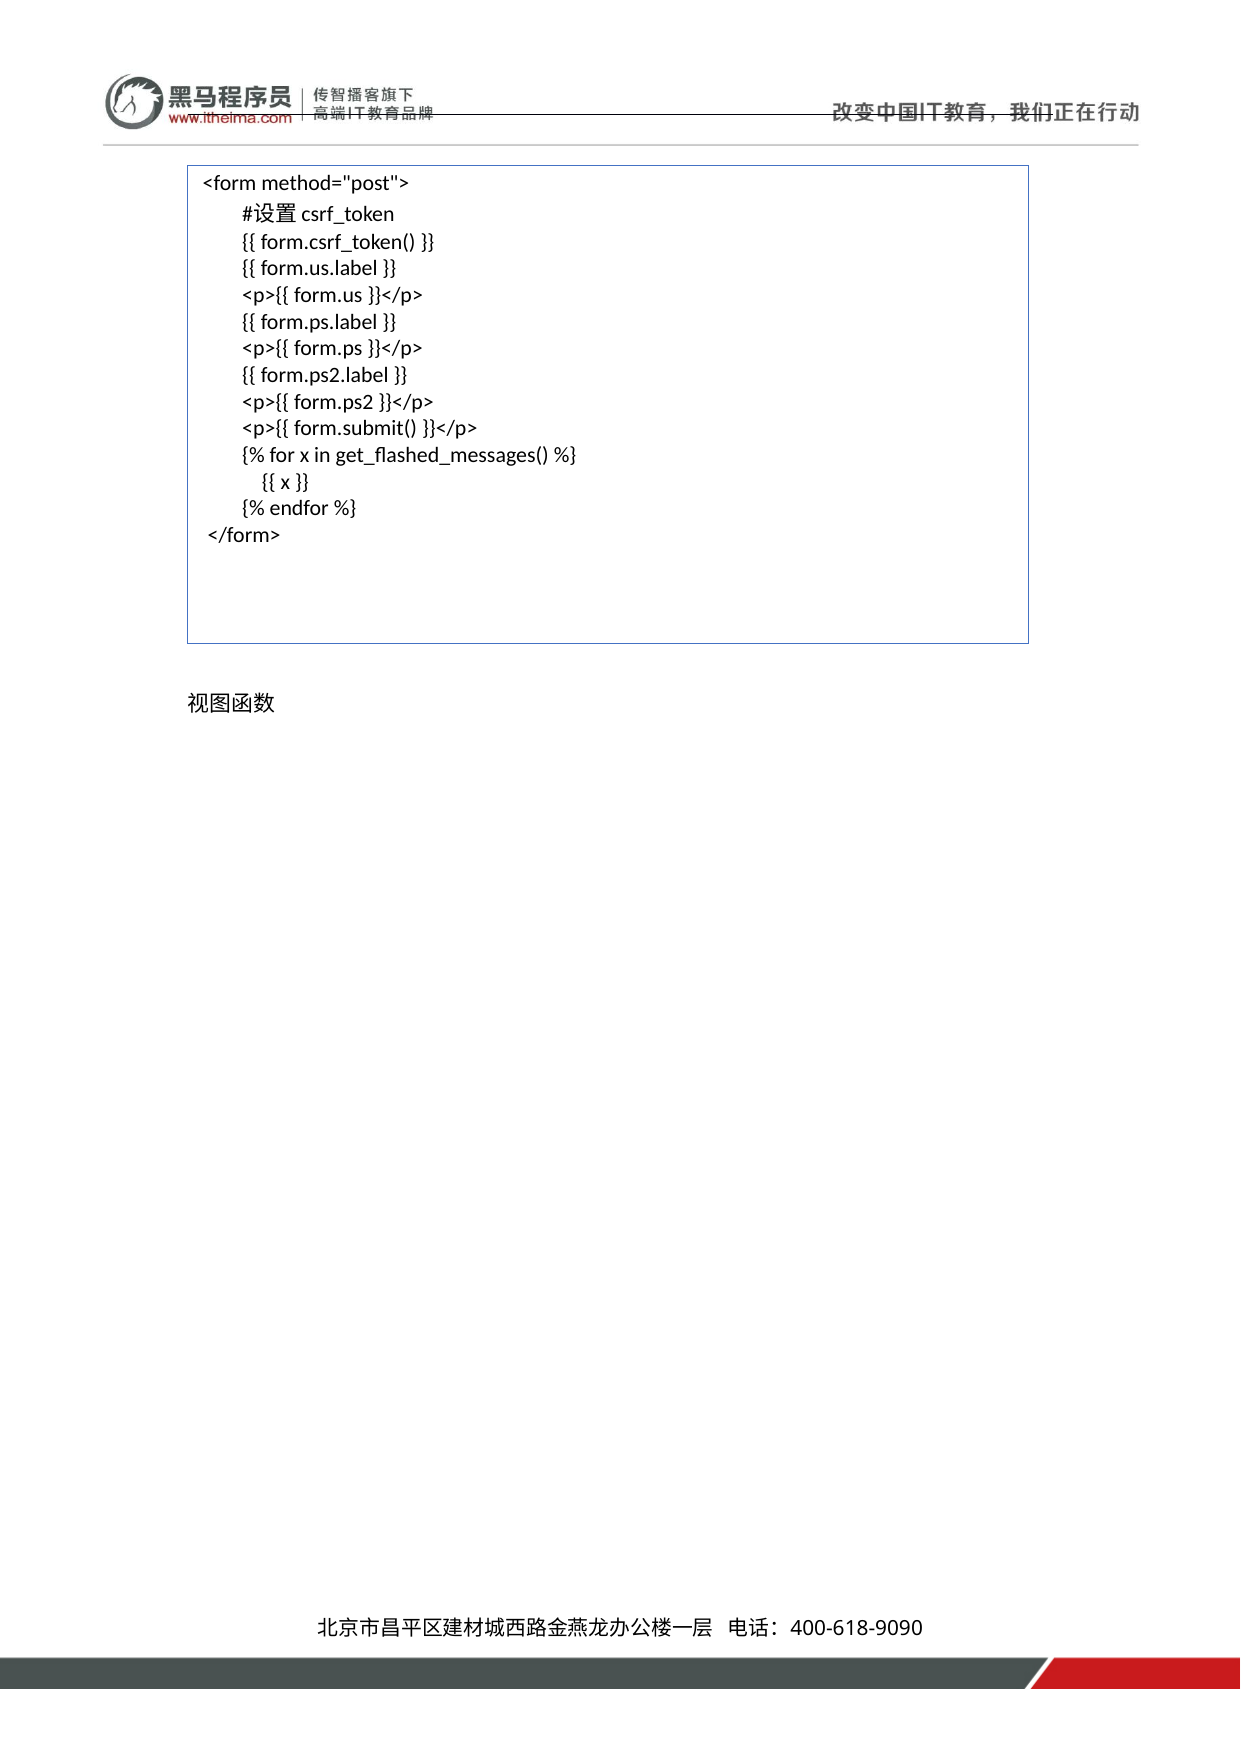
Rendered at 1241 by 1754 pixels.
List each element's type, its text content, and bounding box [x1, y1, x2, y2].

text {{ form.csrf_token() }} [202, 228, 1014, 254]
text <p>{{ form.ps }}</p> [202, 334, 1014, 361]
text 视图函数 [187, 682, 1053, 714]
text <p>{{ form.ps2 }}</p> [202, 388, 1014, 414]
text {% for x in get_flashed_messages() %} [202, 441, 1014, 468]
text {{ form.ps.label }} [202, 308, 1014, 334]
text <form method="post"> [202, 169, 1014, 196]
text #设置csrf_token [202, 196, 1014, 228]
picture [0, 3, 1241, 153]
text {{ x }} [202, 468, 1014, 494]
text {% endfor %} [202, 494, 1014, 521]
text <p>{{ form.submit() }}</p> [202, 414, 1014, 441]
text <p>{{ form.us }}</p> [202, 281, 1014, 308]
text {{ form.ps2.label }} [202, 361, 1014, 388]
text </form> [202, 521, 1014, 548]
picture [0, 1599, 1241, 1689]
text {{ form.us.label }} [202, 254, 1014, 281]
